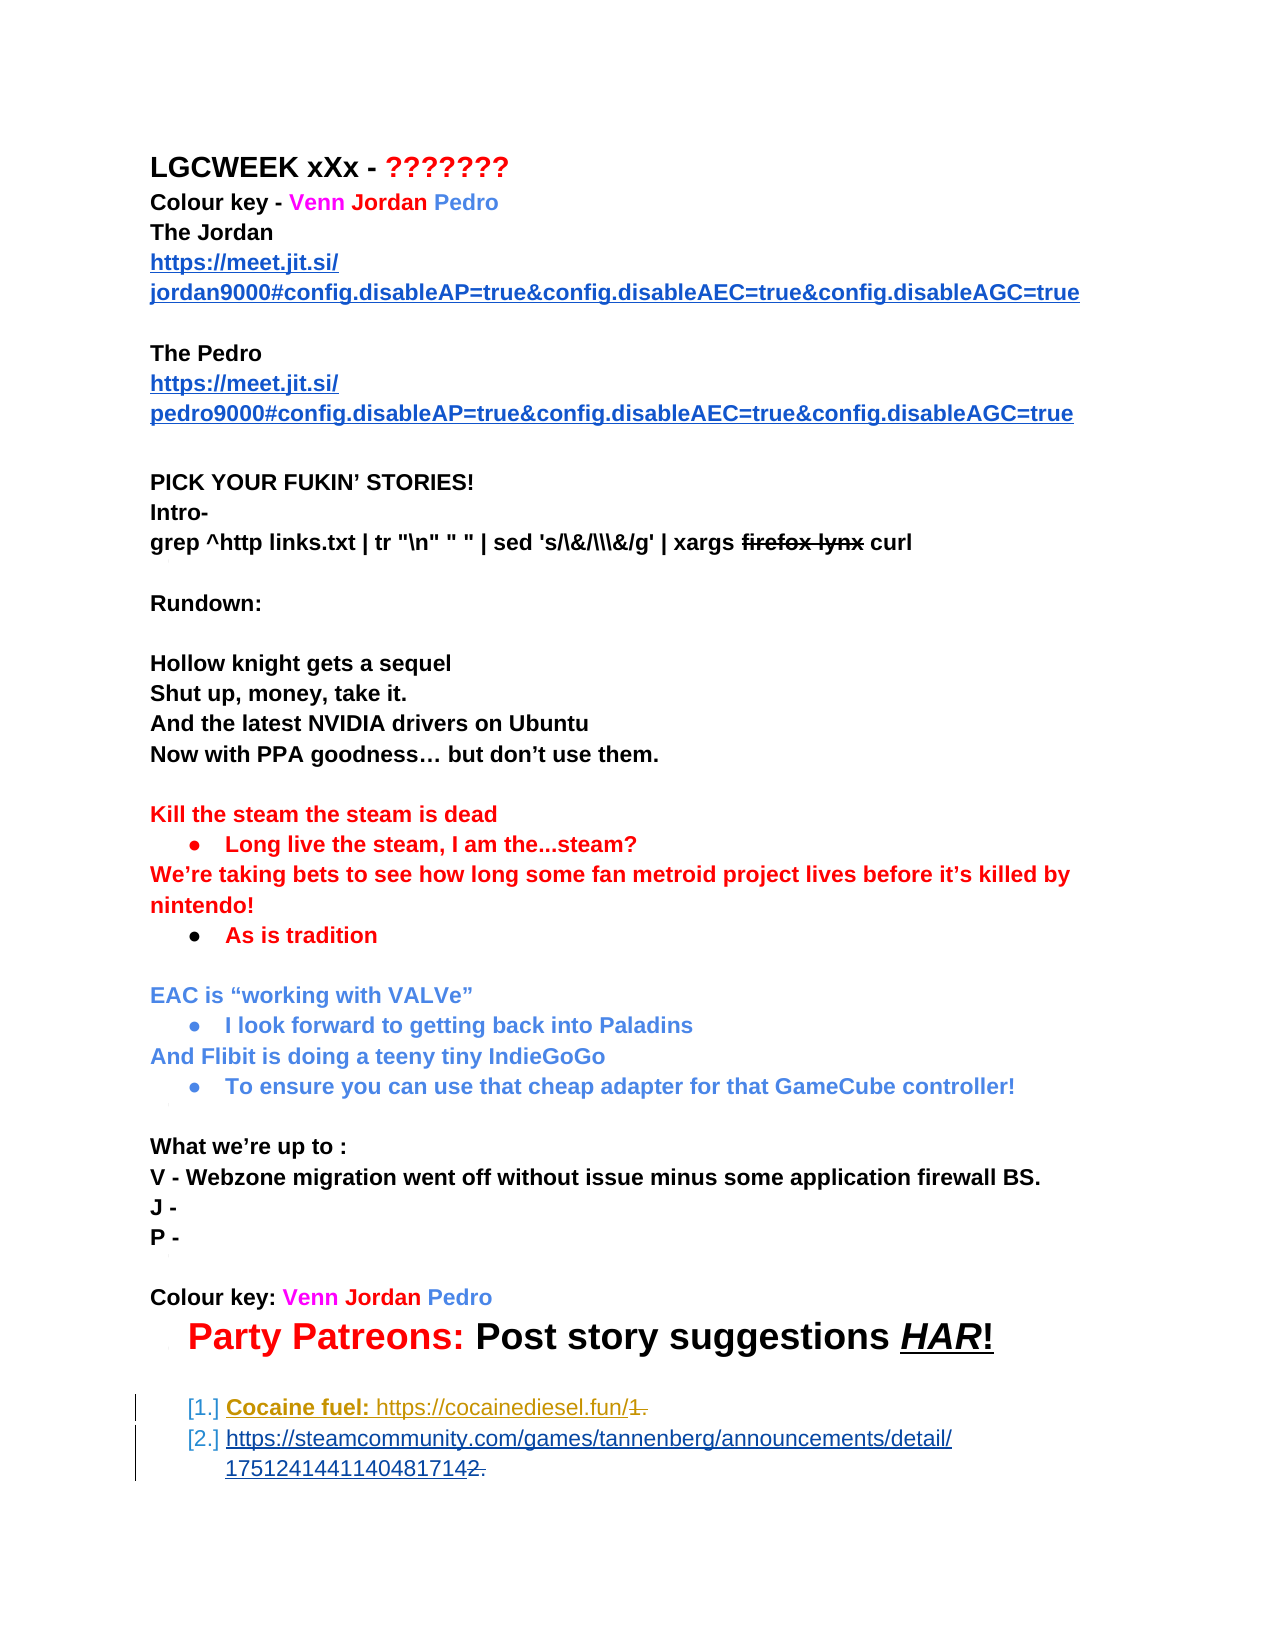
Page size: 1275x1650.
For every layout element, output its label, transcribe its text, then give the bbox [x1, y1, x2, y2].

text The Pedro [150, 339, 1125, 366]
text Hollow knight gets a sequel Shut up, money, take it. [150, 650, 1125, 707]
list Cocaine fuel: https://cocainediesel.fun/ [187, 1394, 1125, 1421]
text Colour key - Venn Jordan Pedro [150, 188, 1125, 215]
text https://meet.jit.si/pedro9000#config.disableAP=true&config.disableAEC=true&config.disableAGC=true [150, 370, 1125, 426]
text J - [150, 1194, 1125, 1220]
text Rundown: [150, 589, 1125, 616]
text Intro- [150, 499, 1125, 525]
list As is tradition [187, 922, 1125, 948]
text V - Webzone migration went off without issue minus some application firewall BS. [150, 1163, 1125, 1190]
text https://meet.jit.si/jordan9000#config.disableAP=true&config.disableAEC=true&config.disableAGC=true [150, 249, 1125, 306]
list To ensure you can use that cheap adapter for that GameCube controller! [187, 1073, 1125, 1099]
text PICK YOUR FUKIN’ STORIES! [150, 469, 1125, 495]
list https://steamcommunity.com/games/tannenberg/announcements/detail/1751241441140481714 [187, 1424, 1125, 1481]
list I look forward to getting back into Paladins [187, 1012, 1125, 1039]
text Colour key: Venn Jordan Pedro [150, 1284, 1125, 1311]
text Party Patreons: Post story suggestions HAR! [150, 1314, 1125, 1358]
text grep ^http links.txt | tr "\n" " " | sed 's/\&/\\\&/g' | xargs firefox lynx curl [150, 529, 1125, 556]
text Kill the steam the steam is dead [150, 801, 1125, 827]
text P - [150, 1224, 1125, 1250]
list Long live the steam, I am the...steam? [187, 831, 1125, 858]
text EAC is “working with VALVe” [150, 982, 1125, 1009]
text And Flibit is doing a teeny tiny IndieGoGo [150, 1043, 1125, 1069]
text And the latest NVIDIA drivers on Ubuntu Now with PPA goodness… but don’t use them. [150, 710, 1125, 767]
text We’re taking bets to see how long some fan metroid project lives before it’s killed by nintendo! [150, 861, 1125, 918]
text What we’re up to : [150, 1133, 1125, 1160]
text LGCWEEK xXx - ??????? [150, 150, 1125, 183]
text The Jordan [150, 219, 1125, 245]
